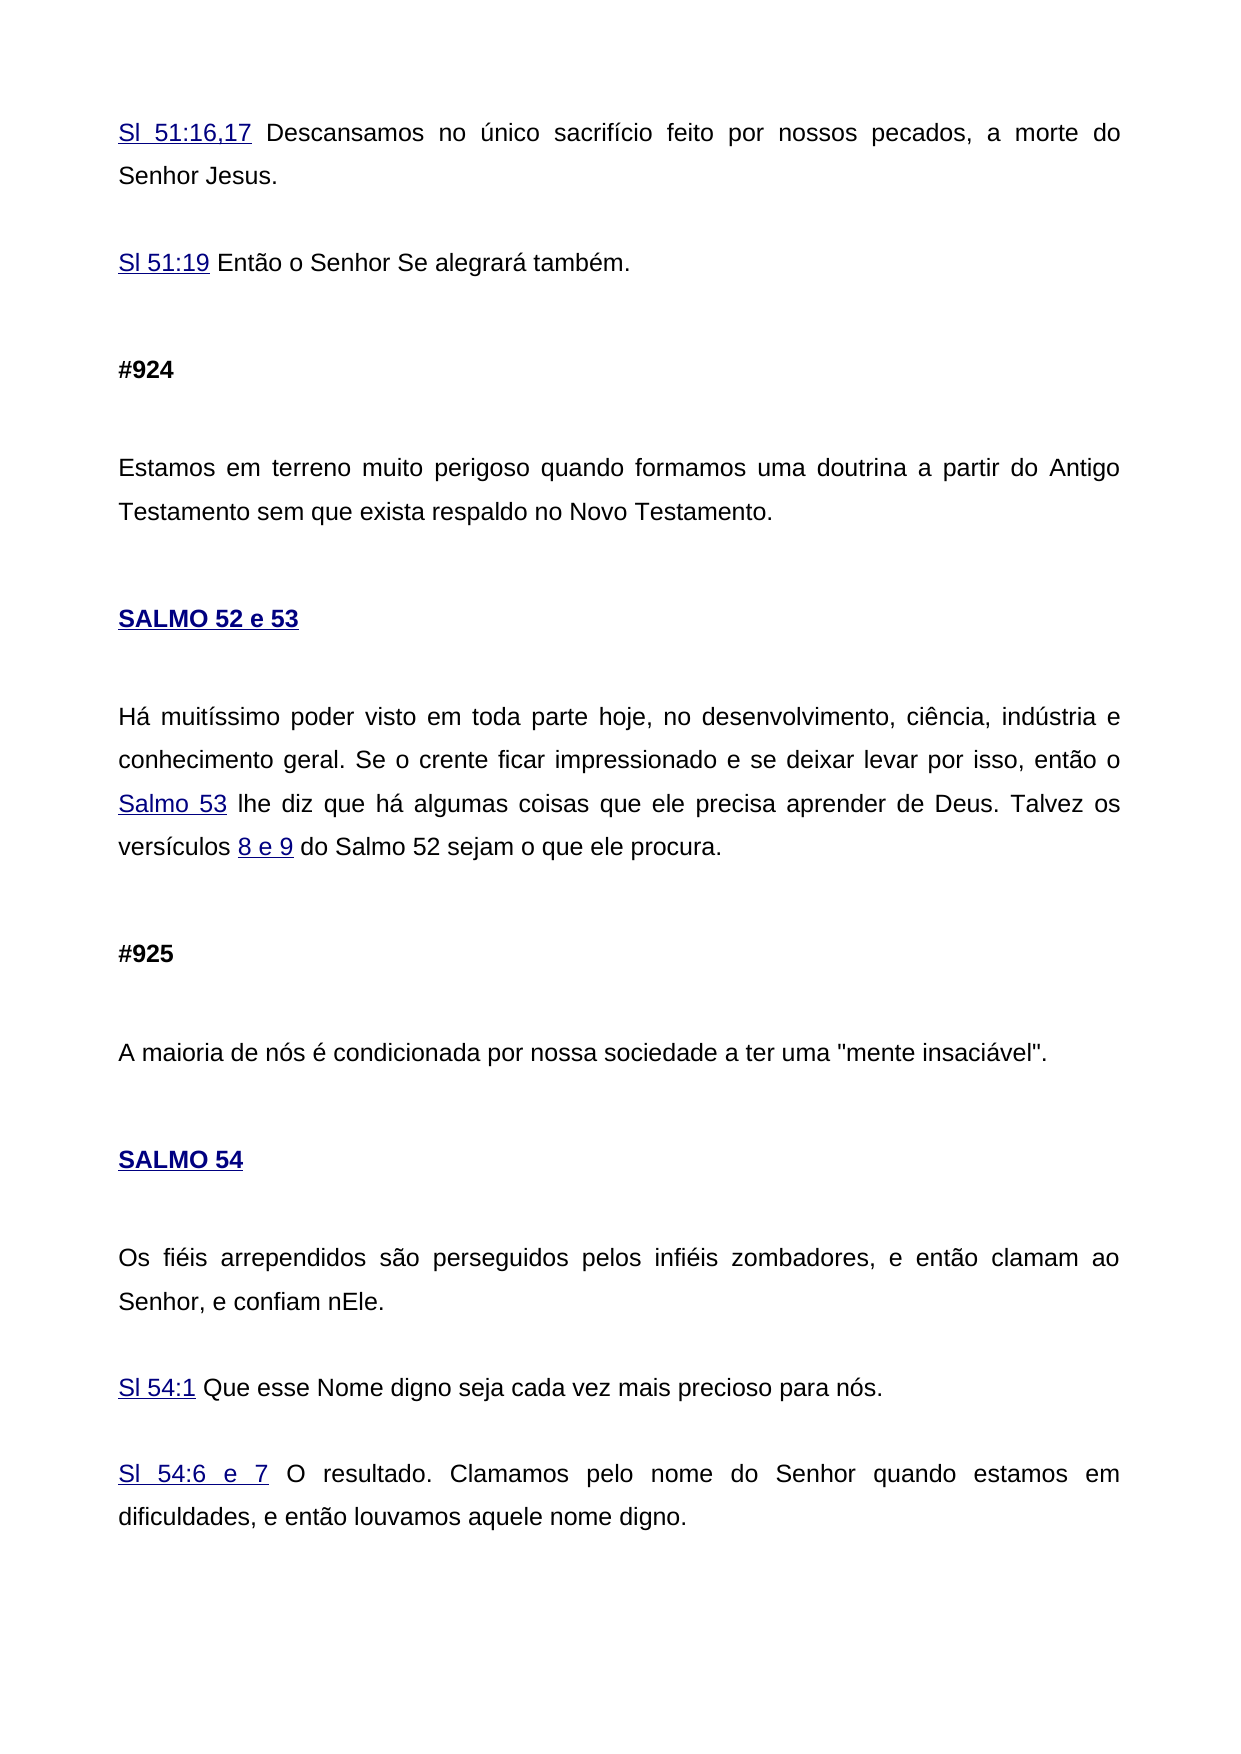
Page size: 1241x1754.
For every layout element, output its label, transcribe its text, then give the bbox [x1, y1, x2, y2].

text Os fiéis arrependidos são perseguidos pelos infiéis zombadores, e então clamam ao Senhor, e confiam nEle. [118, 1243, 1122, 1315]
text Sl 54:1 Que esse Nome digno seja cada vez mais precioso para nós. [118, 1373, 1122, 1401]
text Estamos em terreno muito perigoso quando formamos uma doutrina a partir do Antigo Testamento sem que exista respaldo no Novo Testamento. [118, 453, 1122, 525]
text Há muitíssimo poder visto em toda parte hoje, no desenvolvimento, ciência, indústria e conhecimento geral. Se o crente ficar impressionado e se deixar levar por isso, então o Salmo 53 lhe diz que há algumas coisas que ele precisa aprender de Deus. Talvez os versículos 8 e 9 do Salmo 52 sejam o que ele procura. [118, 702, 1122, 860]
subtitle #924 [118, 354, 1122, 383]
subtitle #925 [118, 939, 1122, 967]
text Sl 54:6 e 7 O resultado. Clamamos pelo nome do Senhor quando estamos em dificuldades, e então louvamos aquele nome digno. [118, 1459, 1122, 1531]
text A maioria de nós é condicionada por nossa sociedade a ter uma "mente insaciável". [118, 1037, 1122, 1066]
subtitle SALMO 52 e 53 [118, 603, 1122, 632]
text Sl 51:16,17 Descansamos no único sacrifício feito por nossos pecados, a morte do Senhor Jesus. [118, 118, 1122, 190]
subtitle SALMO 54 [118, 1144, 1122, 1173]
text Sl 51:19 Então o Senhor Se alegrará também. [118, 247, 1122, 276]
